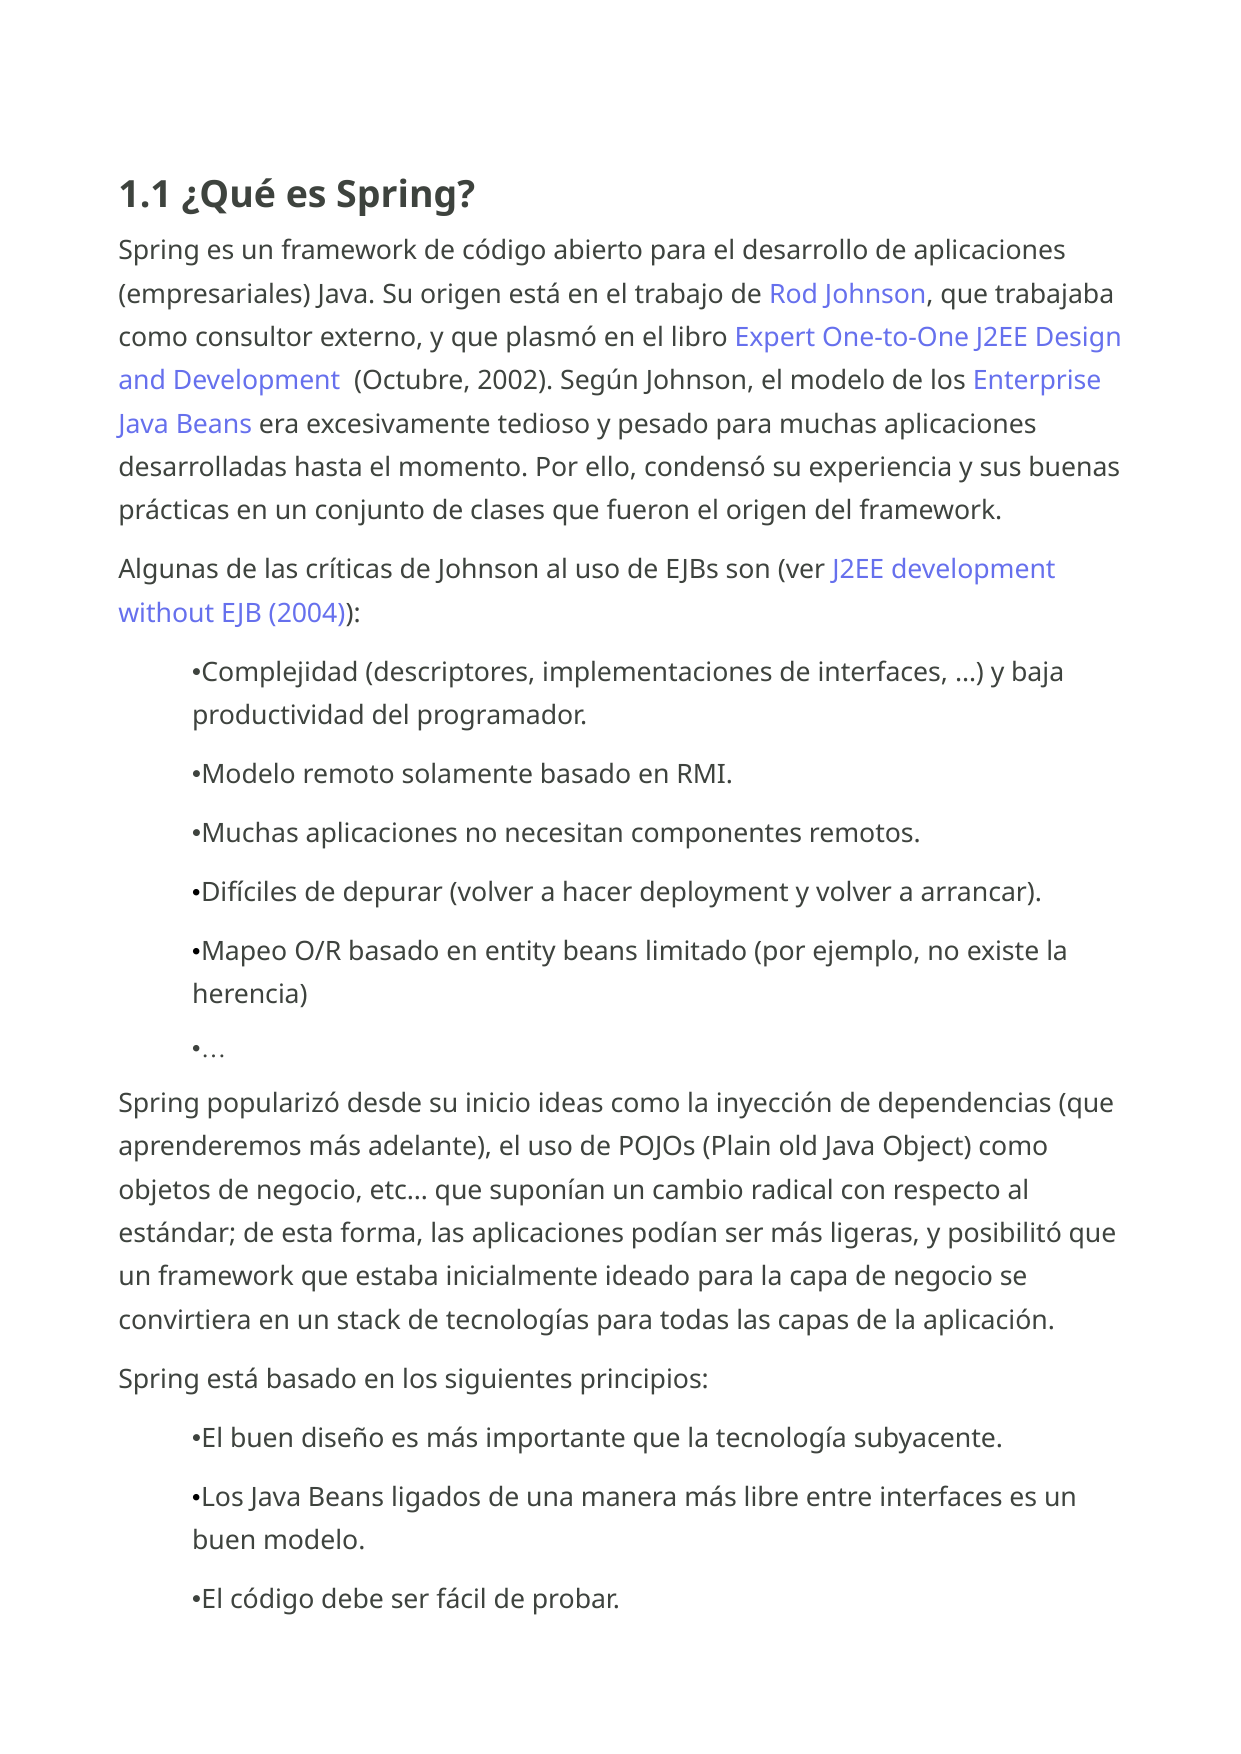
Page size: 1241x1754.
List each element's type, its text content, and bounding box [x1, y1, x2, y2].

text Algunas de las críticas de Johnson al uso de EJBs son (ver J2EE development without EJB (2004)): [118, 550, 1122, 630]
text Spring es un framework de código abierto para el desarrollo de aplicaciones (empresariales) Java. Su origen está en el trabajo de Rod Johnson, que trabajaba como consultor externo, y que plasmó en el libro Expert One-to-One J2EE Design and Development (Octubre, 2002). Según Johnson, el modelo de los Enterprise Java Beans era excesivamente tedioso y pesado para muchas aplicaciones desarrolladas hasta el momento. Por ello, condensó su experiencia y sus buenas prácticas en un conjunto de clases que fueron el origen del framework. [118, 231, 1122, 527]
list El código debe ser fácil de probar. [118, 1580, 1122, 1616]
list Complejidad (descriptores, implementaciones de interfaces, …) y baja productividad del programador. [118, 652, 1122, 732]
list Los Java Beans ligados de una manera más libre entre interfaces es un buen modelo. [118, 1478, 1122, 1557]
list Modelo remoto solamente basado en RMI. [118, 755, 1122, 791]
list Muchas aplicaciones no necesitan componentes remotos. [118, 814, 1122, 850]
list Mapeo O/R basado en entity beans limitado (por ejemplo, no existe la herencia) [118, 932, 1122, 1011]
list Difíciles de depurar (volver a hacer deployment y volver a arrancar). [118, 873, 1122, 909]
list El buen diseño es más importante que la tecnología subyacente. [118, 1419, 1122, 1455]
list … [118, 1034, 1122, 1063]
text Spring popularizó desde su inicio ideas como la inyección de dependencias (que aprenderemos más adelante), el uso de POJOs (Plain old Java Object) como objetos de negocio, etc… que suponían un cambio radical con respecto al estándar; de esta forma, las aplicaciones podían ser más ligeras, y posibilitó que un framework que estaba inicialmente ideado para la capa de negocio se convirtiera en un stack de tecnologías para todas las capas de la aplicación. [118, 1084, 1122, 1337]
subtitle 1.1 ¿Qué es Spring? [118, 168, 1122, 219]
text Spring está basado en los siguientes principios: [118, 1360, 1122, 1396]
